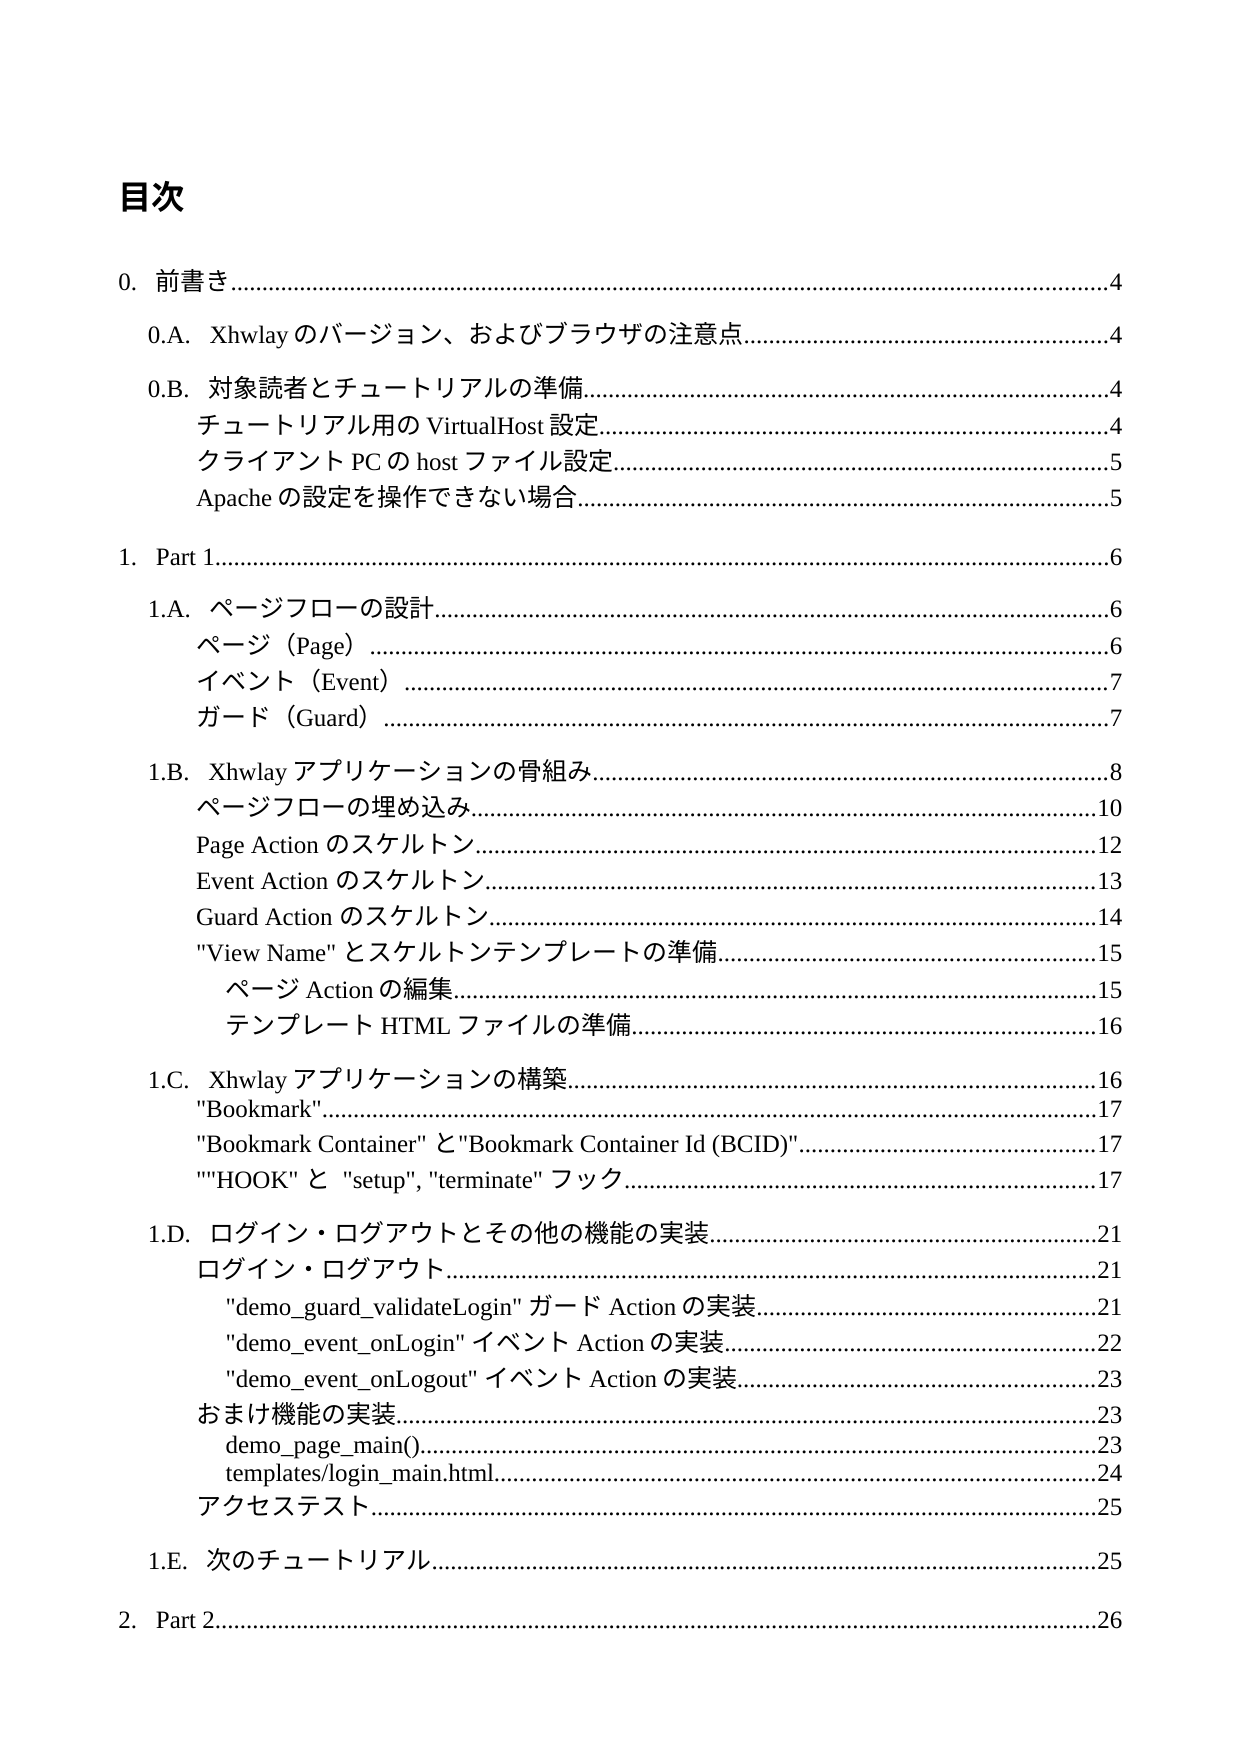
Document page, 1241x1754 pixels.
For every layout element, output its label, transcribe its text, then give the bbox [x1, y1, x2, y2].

text ""HOOK" と "setup", "terminate" フック 17 [177, 1159, 1122, 1196]
text 1.C. Xhwlayアプリケーションの構築 16 [148, 1059, 1122, 1096]
text "demo_event_onLogout" イベントActionの実装 23 [207, 1358, 1122, 1395]
text templates/login_main.html 24 [207, 1459, 1122, 1486]
text テンプレートHTMLファイルの準備 16 [207, 1005, 1122, 1042]
text 0.B. 対象読者とチュートリアルの準備 4 [148, 369, 1122, 405]
text Guard Action のスケルトン 14 [177, 897, 1122, 933]
text "Bookmark" 17 [177, 1096, 1122, 1123]
text 1.A. ページフローの設計 6 [148, 589, 1122, 625]
text 0. 前書き 4 [118, 261, 1122, 297]
text チュートリアル用のVirtualHost設定 4 [177, 405, 1122, 441]
text ページ（Page） 6 [177, 625, 1122, 661]
text クライアントPCのhostファイル設定 5 [177, 441, 1122, 478]
text Apacheの設定を操作できない場合 5 [177, 478, 1122, 514]
text demo_page_main() 23 [207, 1431, 1122, 1459]
text ページフローの埋め込み 10 [177, 788, 1122, 824]
text 0.A. Xhwlayのバージョン、およびブラウザの注意点 4 [148, 315, 1122, 351]
text イベント（Event） 7 [177, 661, 1122, 698]
text ページActionの編集 15 [207, 969, 1122, 1005]
text "View Name" とスケルトンテンプレートの準備 15 [177, 933, 1122, 969]
text "Bookmark Container" と"Bookmark Container Id (BCID)" 17 [177, 1123, 1122, 1159]
text 1.E. 次のチュートリアル 25 [148, 1540, 1122, 1577]
text Event Action のスケルトン 13 [177, 860, 1122, 897]
text アクセステスト 25 [177, 1486, 1122, 1523]
text ガード（Guard） 7 [177, 698, 1122, 734]
text 1.B. Xhwlayアプリケーションの骨組み 8 [148, 752, 1122, 788]
text 1. Part 1 6 [118, 543, 1122, 571]
subtitle 目次 [118, 171, 1122, 219]
text "demo_guard_validateLogin" ガードActionの実装 21 [207, 1286, 1122, 1322]
text おまけ機能の実装 23 [177, 1395, 1122, 1431]
text "demo_event_onLogin" イベントActionの実装 22 [207, 1322, 1122, 1358]
text ログイン・ログアウト 21 [177, 1250, 1122, 1286]
text Page Action のスケルトン 12 [177, 824, 1122, 860]
text 1.D. ログイン・ログアウトとその他の機能の実装 21 [148, 1213, 1122, 1250]
text 2. Part 2 26 [118, 1606, 1122, 1634]
